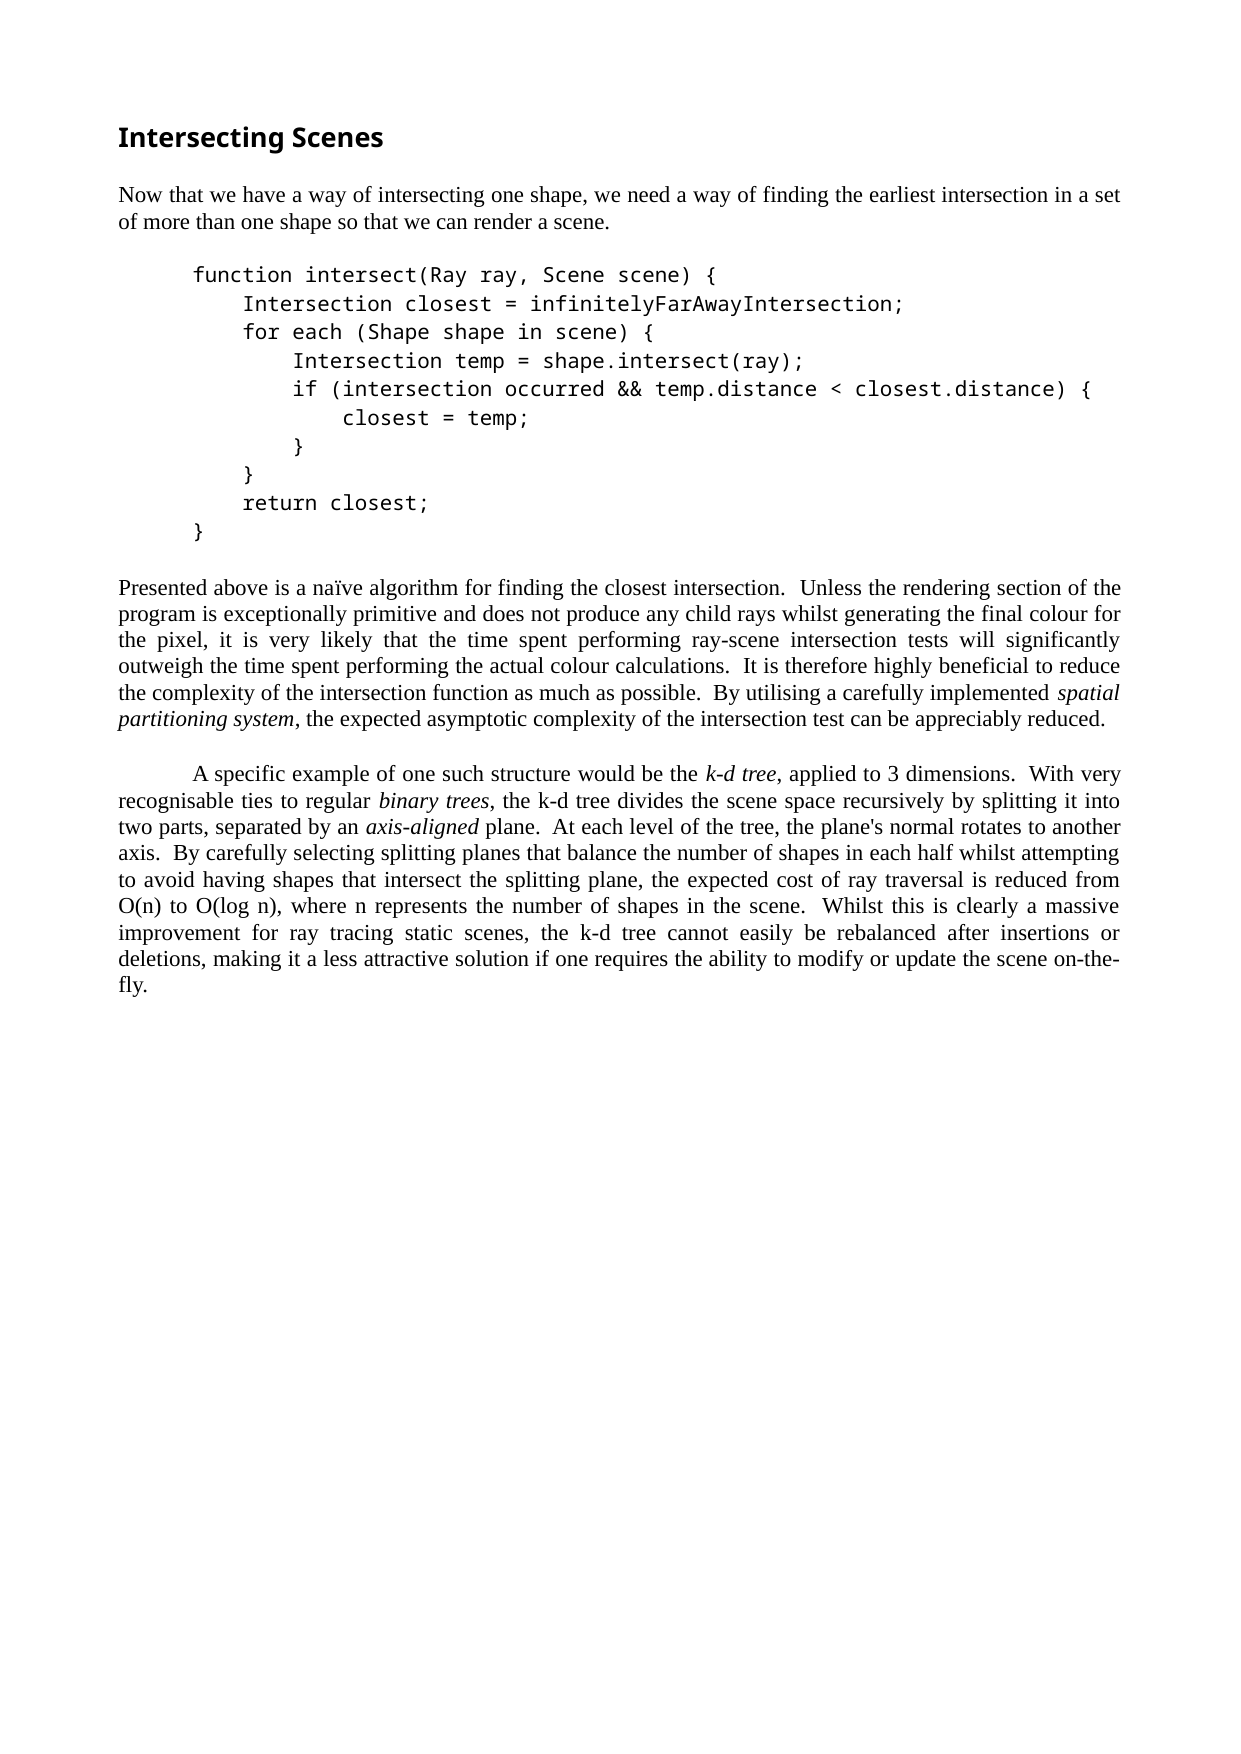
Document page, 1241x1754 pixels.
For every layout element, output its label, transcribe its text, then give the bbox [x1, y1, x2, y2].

text Now that we have a way of intersecting one shape, we need a way of finding the earliest intersection in a set of more than one shape so that we can render a scene. [118, 181, 1122, 234]
text } [192, 431, 1122, 459]
text Intersecting Scenes [118, 118, 1122, 155]
text if (intersection occurred && temp.distance < closest.distance) { [192, 374, 1122, 403]
text A specific example of one such structure would be the k-d tree, applied to 3 dimensions. With very recognisable ties to regular binary trees, the k-d tree divides the scene space recursively by splitting it into two parts, separated by an axis-aligned plane. At each level of the tree, the plane's normal rotates to another axis. By carefully selecting splitting planes that balance the number of shapes in each half whilst attempting to avoid having shapes that intersect the splitting plane, the expected cost of ray traversal is reduced from O(n) to O(log n), where n represents the number of shapes in the scene. Whilst this is clearly a massive improvement for ray tracing static scenes, the k-d tree cannot easily be rebalanced after insertions or deletions, making it a less attractive solution if one requires the ability to modify or update the scene on-the-fly. [118, 760, 1122, 998]
text } [192, 516, 1122, 545]
text return closest; [192, 488, 1122, 516]
text for each (Shape shape in scene) { [192, 317, 1122, 346]
text function intersect(Ray ray, Scene scene) { [192, 260, 1122, 289]
text } [192, 459, 1122, 488]
text Presented above is a naïve algorithm for finding the closest intersection. Unless the rendering section of the program is exceptionally primitive and does not produce any child rays whilst generating the final colour for the pixel, it is very likely that the time spent performing ray-scene intersection tests will significantly outweigh the time spent performing the actual colour calculations. It is therefore highly beneficial to reduce the complexity of the intersection function as much as possible. By utilising a carefully implemented spatial partitioning system, the expected asymptotic complexity of the intersection test can be appreciably reduced. [118, 573, 1122, 732]
text Intersection closest = infinitelyFarAwayIntersection; [192, 289, 1122, 317]
text closest = temp; [192, 403, 1122, 431]
text Intersection temp = shape.intersect(ray); [192, 346, 1122, 374]
